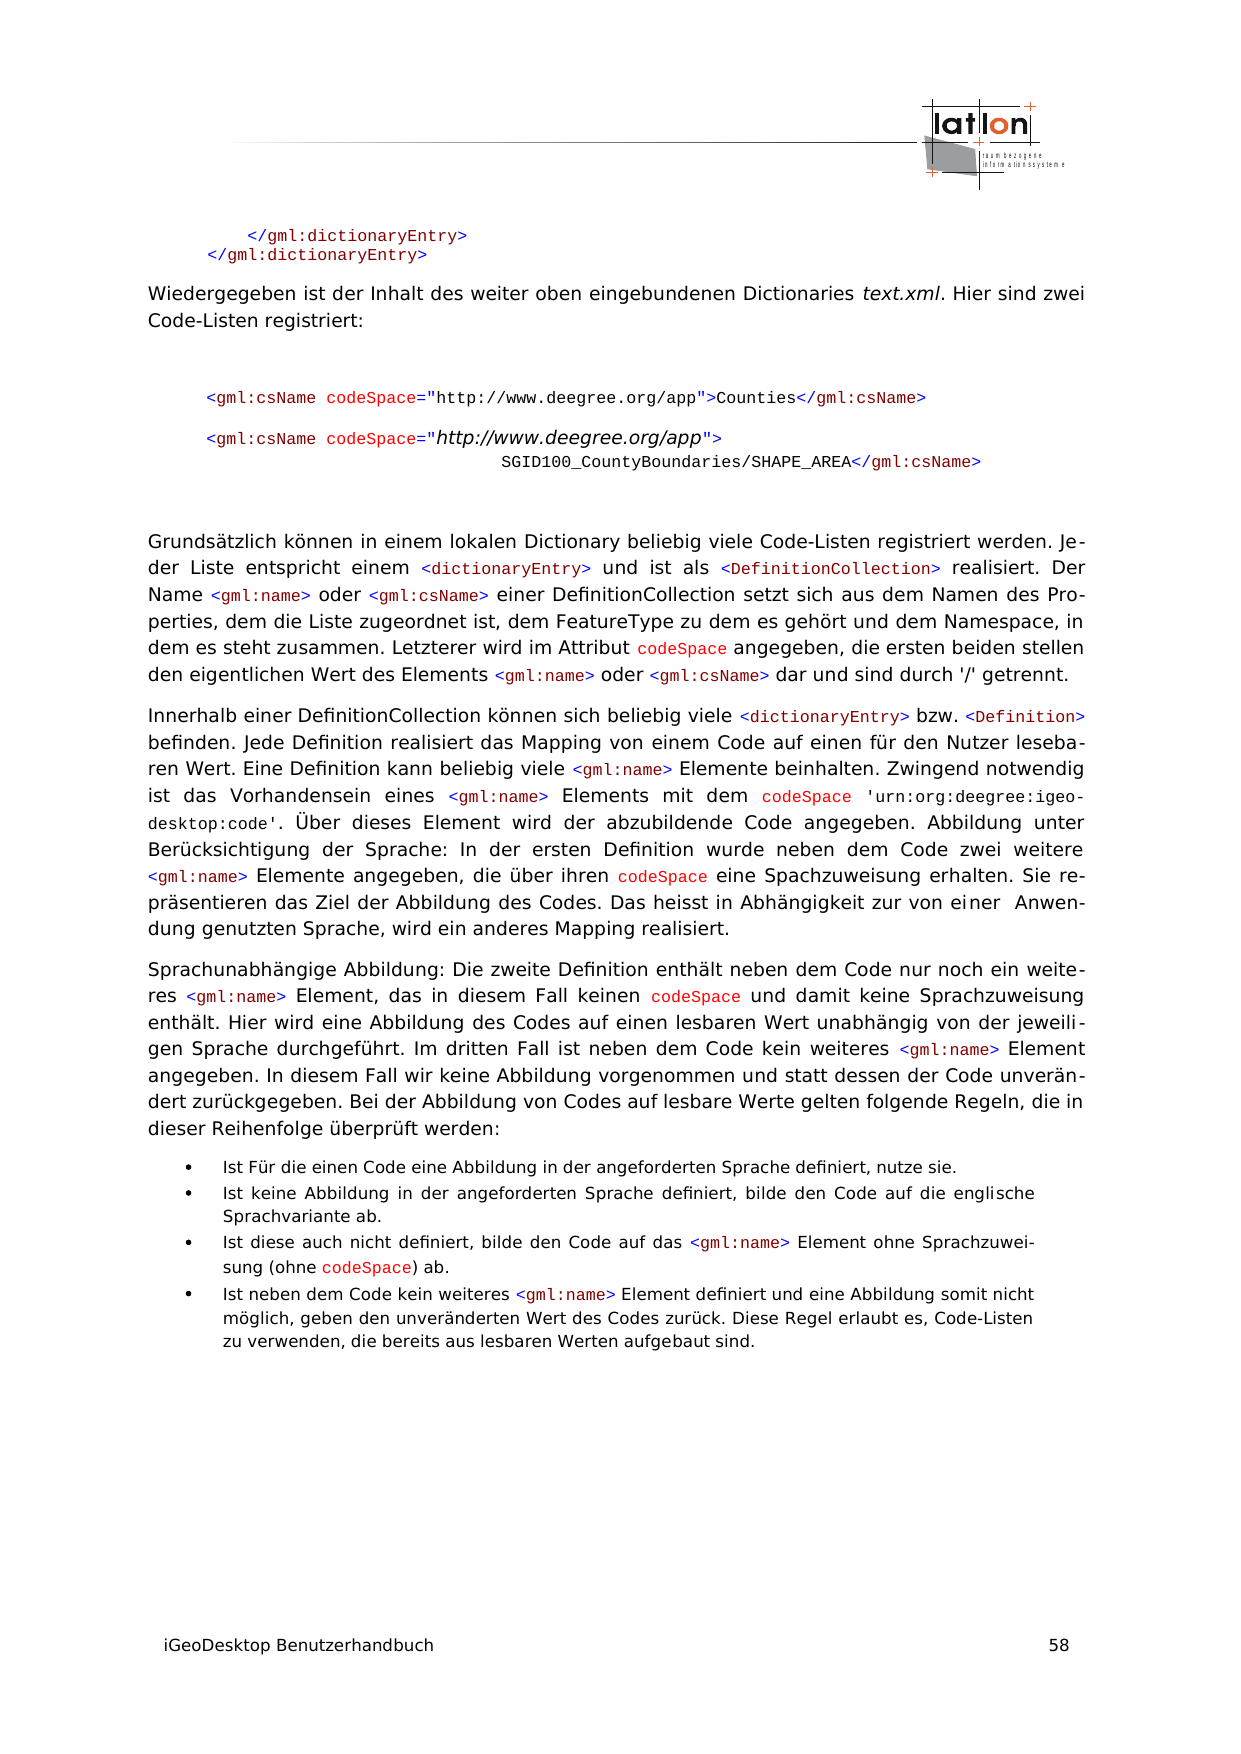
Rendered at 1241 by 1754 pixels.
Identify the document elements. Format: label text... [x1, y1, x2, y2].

list Ist diese auch nicht definiert, bilde den Code auf das <gml:name> Element ohne Sprachzuwei­sung (ohne codeSpace) ab. [185, 1233, 1034, 1278]
list Ist neben dem Code kein weiteres <gml:name> Element definiert und eine Abbildung somit nicht möglich, geben den unveränderten Wert des Codes zurück. Diese Regel erlaubt es, Code-Listen zu verwenden, die bereits aus lesbaren Werten aufge­baut sind. [185, 1285, 1034, 1352]
text Wiedergegeben ist der Inhalt des weiter oben eingebundenen Dictionaries text.xml. Hier sind zwei Code-Listen registriert: [148, 283, 1085, 332]
list Ist Für die einen Code eine Abbildung in der angeforderten Sprache definiert, nutze sie. [185, 1158, 1034, 1178]
text </gml:dictionaryEntry> [207, 246, 1085, 265]
text Grundsätzlich können in einem lokalen Dictionary beliebig viele Code-Listen registriert werden. Je­der Liste entspricht einem <dictionaryEntry> und ist als <DefinitionCollection> realisiert. Der Name <gml:name> oder <gml:csName> einer DefinitionCollection setzt sich aus dem Namen des Pro­perties, dem die Liste zugeordnet ist, dem FeatureType zu dem es gehört und dem Namespace, in dem es steht zusammen. Letzterer wird im Attribut codeSpace angegeben, die ersten beiden stellen den eigentlichen Wert des Elements <gml:name> oder <gml:csName> dar und sind durch '/' getrennt. [148, 531, 1085, 687]
list Ist keine Abbildung in der angeforderten Sprache definiert, bilde den Code auf die engli­sche Sprachvariante ab. [185, 1184, 1034, 1227]
text <gml:csName codeSpace="http://www.deegree.org/app"> SGID100_CountyBoundaries/SHAPE_AREA</gml:csName> [206, 427, 1032, 472]
text </gml:dictionaryEntry> [207, 227, 1085, 246]
text Innerhalb einer DefinitionCollection können sich beliebig viele <dictionaryEntry> bzw. <Definition> befinden. Jede Definiti­on realisiert das Mapping von einem Code auf einen für den Nutzer leseba­ren Wert. Eine Definition kann beliebig viele <gml:name> Elemente beinhalten. Zwingend notwendig ist das Vorhandensein eines <gml:name> Elements mit dem codeSpace 'urn:org:deegree:igeo­desktop:code'. Über dieses Element wird der abzubildende Code angegeben. Abbildung unter Berücksichtigung der Sprache: In der ersten Definition wurde neben dem Code zwei weitere <gml:name> Elemente angegeben, die über ihren codeSpace eine Spachzuweisung er­halten. Sie re­präsentieren das Ziel der Abbildung des Codes. Das heisst in Abhängigkeit zur von ei­ner Anwen­dung genutzten Sprache, wird ein anderes Mapping realisiert. [148, 705, 1085, 940]
text Sprachunabhängige Abbildung: Die zweite Definition enthält neben dem Code nur noch ein weite­res <gml:name> Element, das in diesem Fall keinen codeSpace und damit keine Sprachzuweisung enthält. Hier wird eine Abbildung des Codes auf einen lesbaren Wert unabhängig von der jeweili­gen Sprache durchgeführt. Im dritten Fall ist neben dem Code kein weiteres <gml:name> Element angegeben. In diesem Fall wir keine Abbildung vorgenommen und statt dessen der Code unverän­dert zurückge­geben. Bei der Abbildung von Codes auf lesbare Werte gelten folgende Regeln, die in dieser Reihenfolge überprüft werden: [148, 959, 1085, 1140]
text <gml:csName codeSpace="http://www.deegree.org/app">Counties</gml:csName> [206, 389, 1032, 408]
